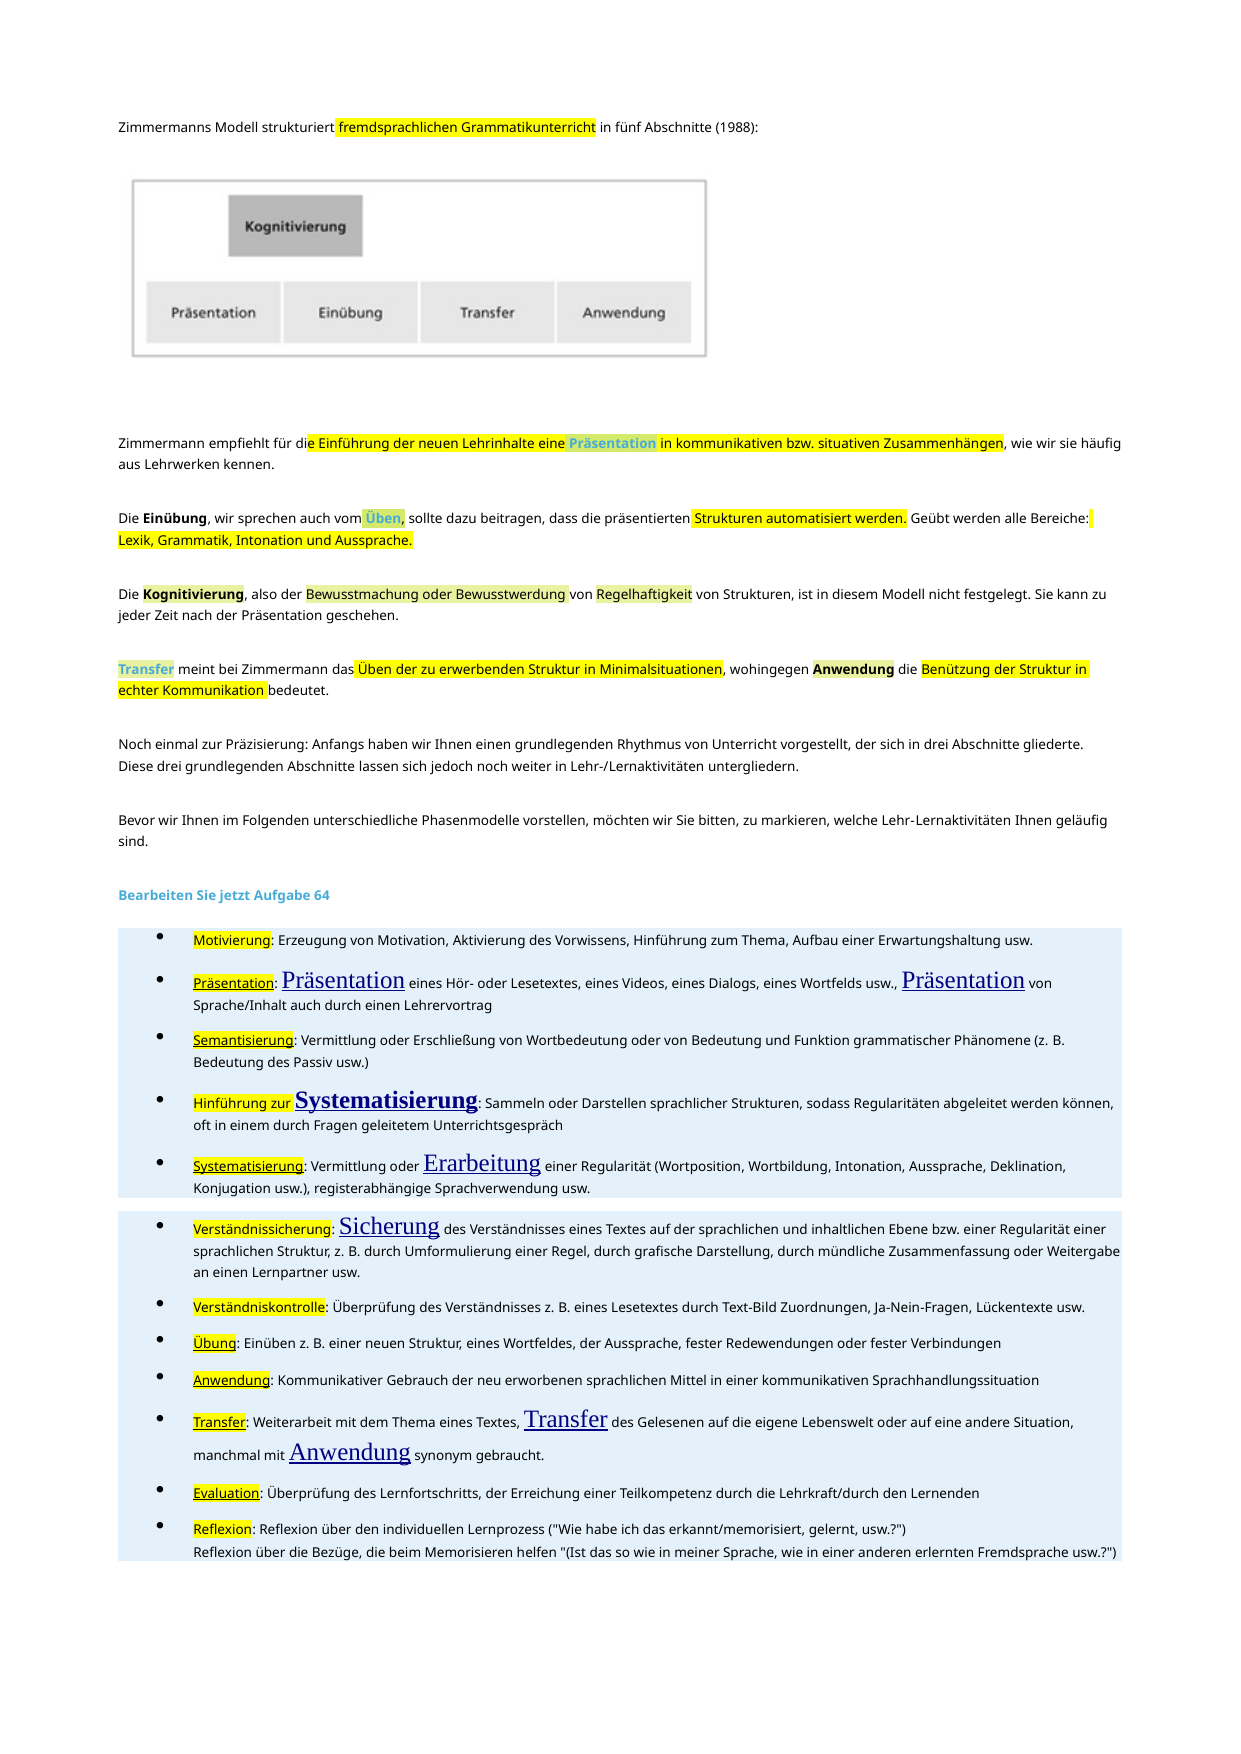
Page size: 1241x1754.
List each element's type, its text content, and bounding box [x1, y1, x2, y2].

list Verständniskontrolle: Überprüfung des Verständnisses z. B. eines Lesetextes durch Text-Bild Zuordnungen, Ja-Nein-Fragen, Lückentexte usw. [156, 1295, 1122, 1318]
text Die Einübung, wir sprechen auch vom Üben, sollte dazu beitragen, dass die präsentierten Strukturen automatisiert werden. Geübt werden alle Bereiche: Lexik, Grammatik, Intonation und Aussprache. [118, 509, 1122, 549]
list Übung: Einüben z. B. einer neuen Struktur, eines Wortfeldes, der Aussprache, fester Redewendungen oder fester Verbindungen [156, 1331, 1122, 1354]
list Systematisierung: Vermittlung oder Erarbeitung einer Regularität (Wortposition, Wortbildung, Intonation, Aussprache, Deklination, Konjugation usw.), registerabhängige Sprachverwendung usw. [156, 1148, 1122, 1198]
text Bevor wir Ihnen im Folgenden unterschiedliche Phasenmodelle vorstellen, möchten wir Sie bitten, zu markieren, welche Lehr-Lernaktivitäten Ihnen geläufig sind. [118, 811, 1122, 850]
text Die Kognitivierung, also der Bewusstmachung oder Bewusstwerdung von Regelhaftigkeit von Strukturen, ist in diesem Modell nicht festgelegt. Sie kann zu jeder Zeit nach der Präsentation geschehen. [118, 585, 1122, 624]
list Reflexion: Reflexion über den individuellen Lernprozess ("Wie habe ich das erkannt/memorisiert, gelernt, usw.?") Reflexion über die Bezüge, die beim Memorisieren helfen "(Ist das so wie in meiner Sprache, wie in einer anderen erlernten Fremdsprache usw.?") [156, 1517, 1122, 1561]
text Noch einmal zur Präzisierung: Anfangs haben wir Ihnen einen grundlegenden Rhythmus von Unterricht vorgestellt, der sich in drei Abschnitte gliederte. Diese drei grundlegenden Abschnitte lassen sich jedoch noch weiter in Lehr-/Lernaktivitäten untergliedern. [118, 735, 1122, 775]
list Motivierung: Erzeugung von Motivation, Aktivierung des Vorwissens, Hinführung zum Thema, Aufbau einer Erwartungshaltung usw. [156, 928, 1122, 951]
list Präsentation: Präsentation eines Hör- oder Lesetextes, eines Videos, eines Dialogs, eines Wortfelds usw., Präsentation von Sprache/Inhalt auch durch einen Lehrervortrag [156, 965, 1122, 1014]
list Verständnissicherung: Sicherung des Verständnisses eines Textes auf der sprachlichen und inhaltlichen Ebene bzw. einer Regularität einer sprachlichen Struktur, z. B. durch Umformulierung einer Regel, durch grafische Darstellung, durch mündliche Zusammenfassung oder Weitergabe an einen Lernpartner usw. [156, 1211, 1122, 1282]
list Semantisierung: Vermittlung oder Erschließung von Wortbedeutung oder von Bedeutung und Funktion grammatischer Phänomene (z. B. Bedeutung des Passiv usw.) [156, 1028, 1122, 1072]
text Zimmermann empfiehlt für die Einführung der neuen Lehrinhalte eine Präsentation in kommunikativen bzw. situativen Zusammenhängen, wie wir sie häufig aus Lehrwerken kennen. [118, 434, 1122, 474]
list Hinführung zur Systematisierung: Sammeln oder Darstellen sprachlicher Strukturen, sodass Regularitäten abgeleitet werden können, oft in einem durch Fragen geleitetem Unterrichtsgespräch [156, 1085, 1122, 1134]
list Evaluation: Überprüfung des Lernfortschritts, der Erreichung einer Teilkompetenz durch die Lehrkraft/durch den Lernenden [156, 1481, 1122, 1503]
text Bearbeiten Sie jetzt Aufgabe 64 [118, 886, 1122, 904]
picture [126, 172, 712, 364]
text Transfer meint bei Zimmermann das Üben der zu erwerbenden Struktur in Minimalsituationen, wohingegen Anwendung die Benützung der Struktur in echter Kommunikation bedeutet. [118, 660, 1122, 699]
list Transfer: Weiterarbeit mit dem Thema eines Textes, Transfer des Gelesenen auf die eigene Lebenswelt oder auf eine andere Situation, manchmal mit Anwendung synonym gebraucht. [156, 1404, 1122, 1466]
list Anwendung: Kommunikativer Gebrauch der neu erworbenen sprachlichen Mittel in einer kommunikativen Sprachhandlungssituation [156, 1368, 1122, 1391]
text Zimmermanns Modell strukturiert fremdsprachlichen Grammatikunterricht in fünf Abschnitte (1988): [118, 118, 1122, 137]
